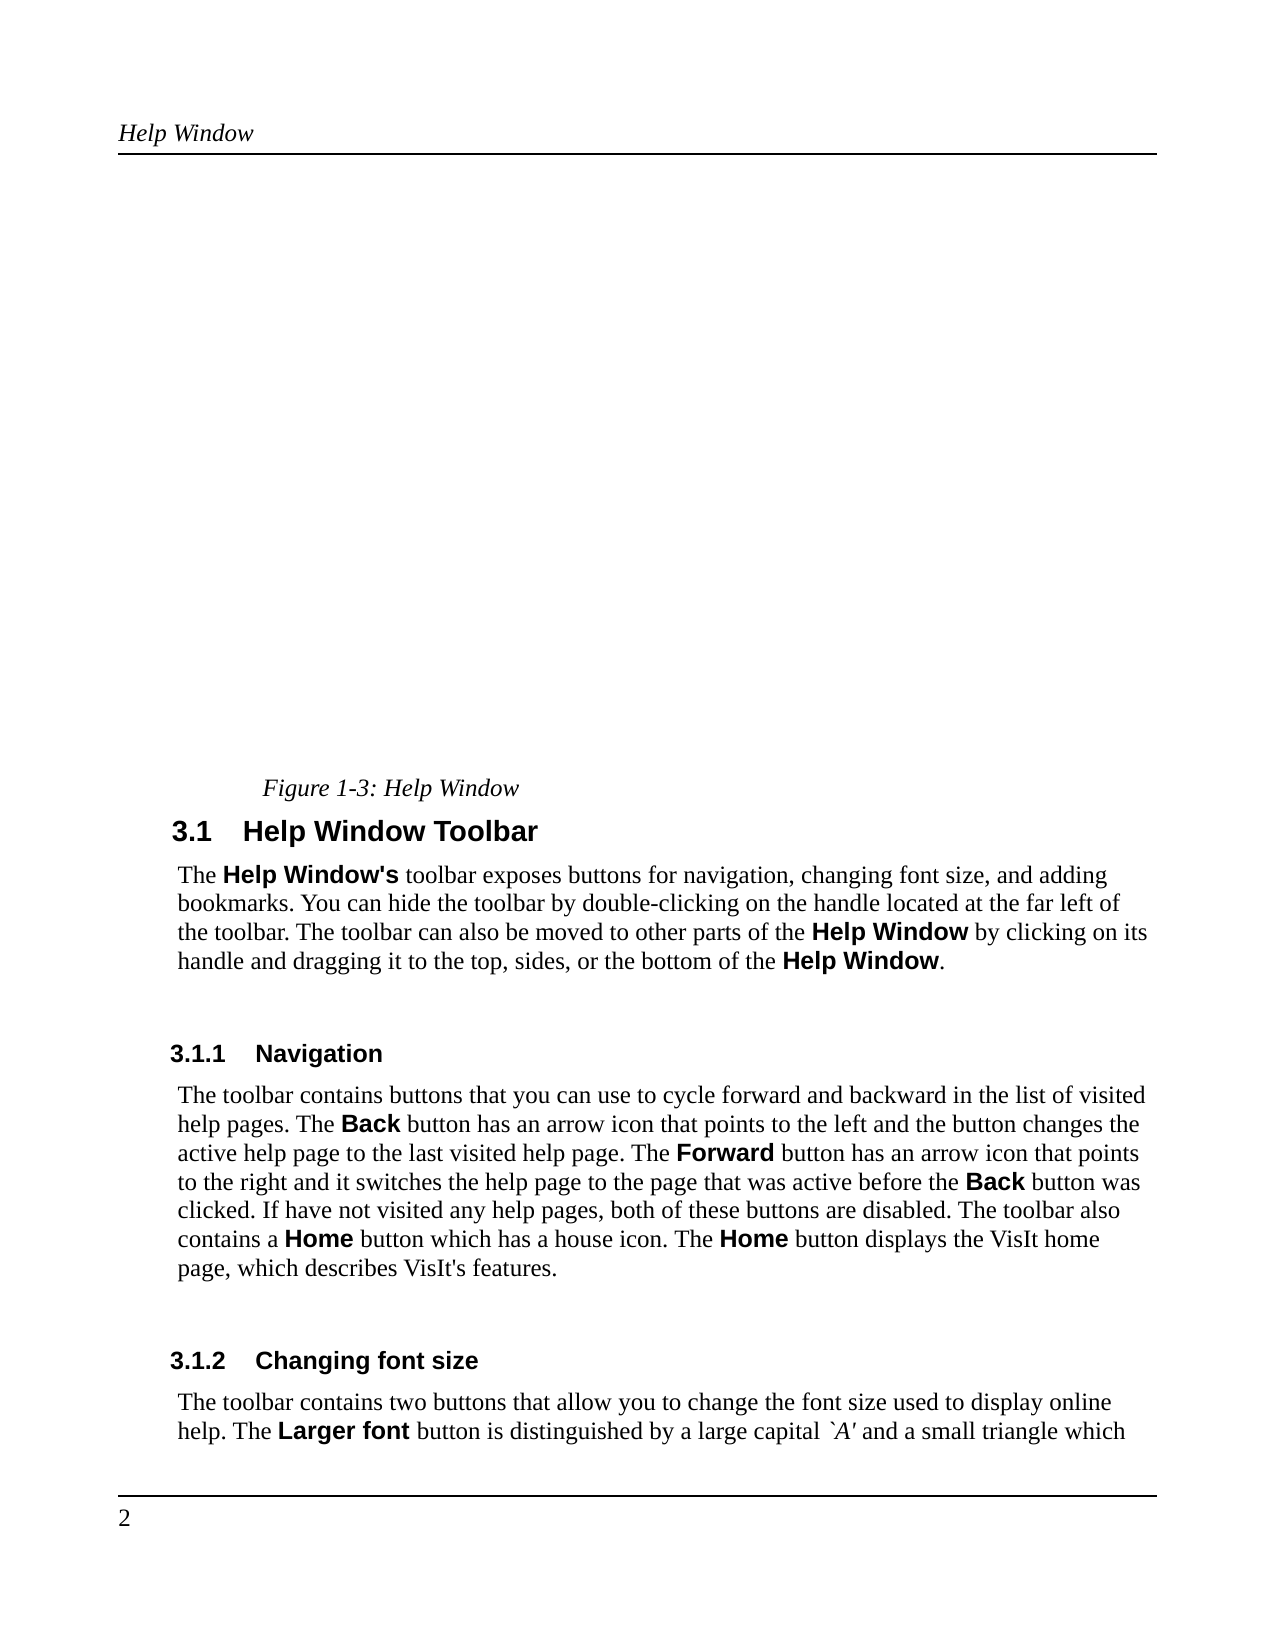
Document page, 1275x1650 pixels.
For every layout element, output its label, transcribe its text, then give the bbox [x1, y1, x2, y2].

text Figure 1-3: Help Window [262, 773, 1012, 802]
text The toolbar contains two buttons that allow you to change the font size used to display online help. The Larger font button is distinguished by a large capital `A' and a small triangle which [177, 1387, 1157, 1444]
text The toolbar contains buttons that you can use to cycle forward and backward in the list of visited help pages. The Back button has an arrow icon that points to the left and the button changes the active help page to the last visited help page. The Forward button has an arrow icon that points to the right and it switches the help page to the page that was active before the Back button was clicked. If have not visited any help pages, both of these buttons are disabled. The toolbar also contains a Home button which has a house icon. The Home button displays the VisIt home page, which describes VisIt's features. [177, 1080, 1157, 1282]
text The Help Window's toolbar exposes buttons for navigation, changing font size, and adding bookmarks. You can hide the toolbar by double-clicking on the handle located at the far left of the toolbar. The toolbar can also be moved to other parts of the Help Window by clicking on its handle and dragging it to the top, sides, or the bottom of the Help Window. [177, 859, 1157, 975]
subtitle Changing font size [163, 1346, 1157, 1375]
subtitle Navigation [163, 1039, 1157, 1068]
subtitle Help Window Toolbar [163, 185, 1157, 847]
